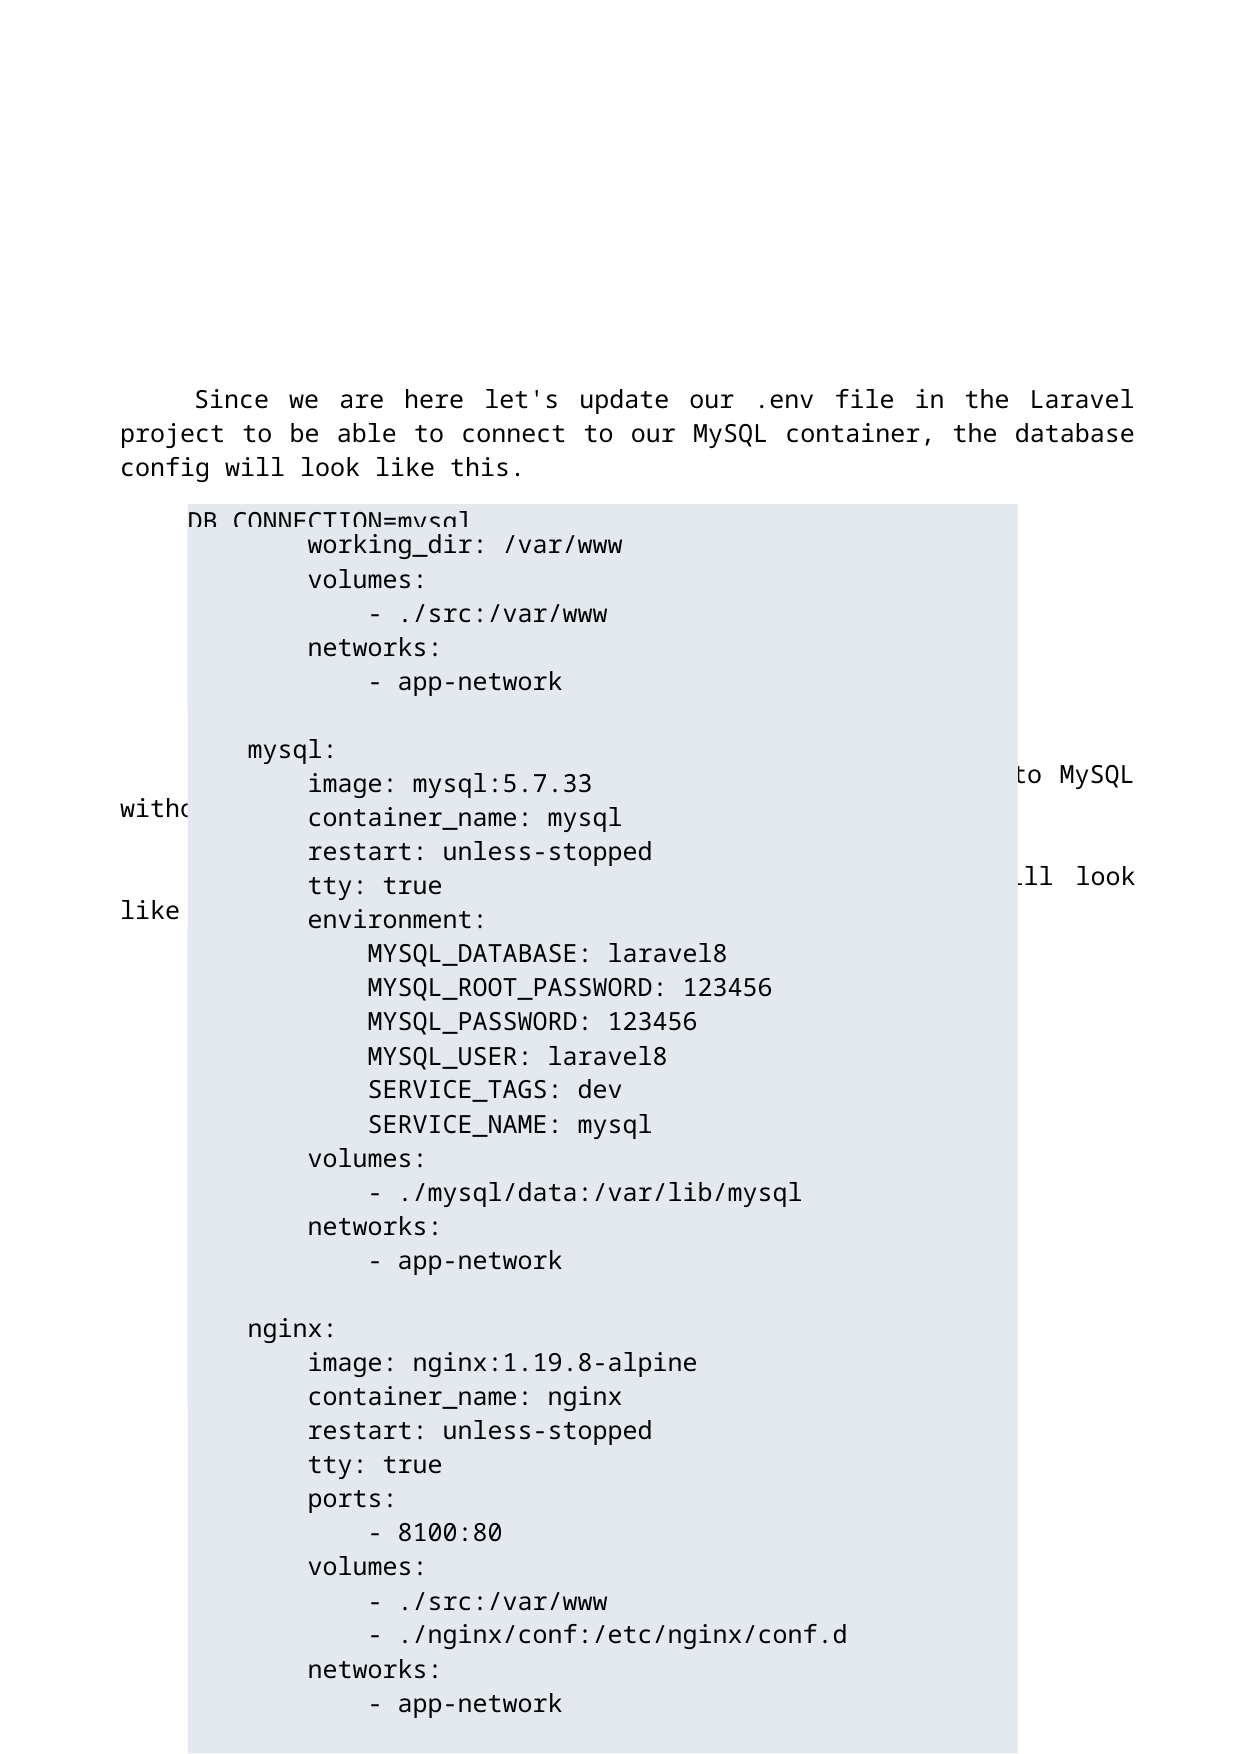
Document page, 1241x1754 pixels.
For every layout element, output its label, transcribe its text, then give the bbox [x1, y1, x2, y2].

text Since we are here let's update our .env file in the Laravel project to be able to connect to our MySQL container, the database config will look like this. [120, 382, 1136, 484]
text With these setting Laravel should be able to connect to MySQL without any issues. [120, 756, 187, 824]
text The first version of our docker-compose.yaml file will look like this. [1018, 858, 1136, 927]
text With these setting Laravel should be able to connect to MySQL without any issues. [1018, 756, 1136, 824]
text The first version of our docker-compose.yaml file will look like this. [120, 858, 187, 927]
